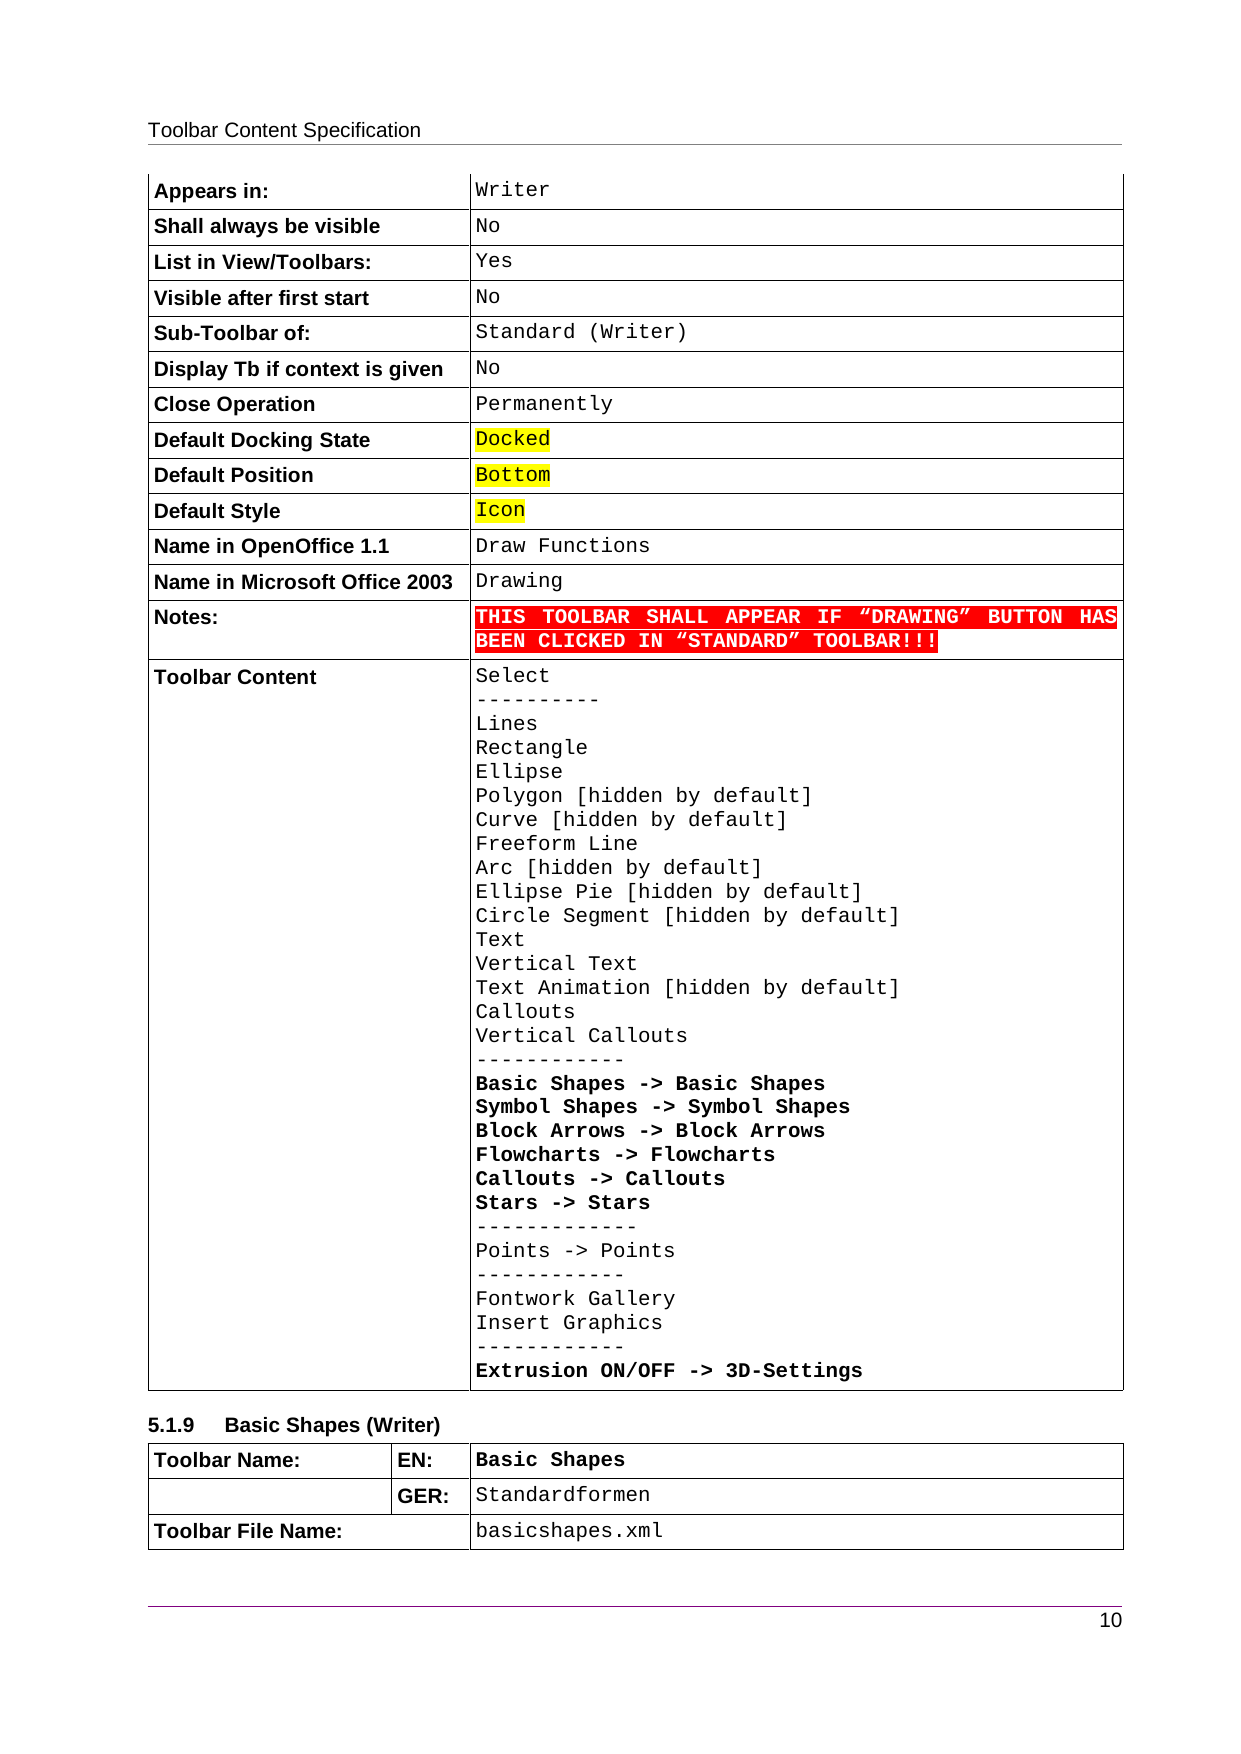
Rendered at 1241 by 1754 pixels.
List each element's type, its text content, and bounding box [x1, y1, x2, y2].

table_cell Toolbar File Name: [149, 1515, 469, 1549]
table_cell Default Position [149, 459, 469, 493]
table_cell Toolbar Content [149, 660, 469, 1390]
table_cell No [471, 210, 1123, 245]
table_header EN: [392, 1444, 469, 1478]
table_cell Yes [471, 246, 1123, 280]
subtitle Basic Shapes (Writer) [148, 1413, 1122, 1437]
table_cell Select ---------- Lines Rectangle Ellipse Polygon [hidden by default] Curve [hidden by default] Freeform Line Arc [hidden by default] Ellipse Pie [hidden by default] Circle Segment [hidden by default] Text Vertical Text Text Animation [hidden by default] Callouts Vertical Callouts ------------ Basic Shapes -> Basic Shapes Symbol Shapes -> Symbol Shapes Block Arrows -> Block Arrows Flowcharts -> Flowcharts Callouts -> Callouts Stars -> Stars ------------- Points -> Points ------------ Fontwork Gallery Insert Graphics ------------ Extrusion ON/OFF -> 3D-Settings [471, 660, 1123, 1390]
table_cell Draw Functions [471, 530, 1123, 564]
table_cell List in View/Toolbars: [149, 246, 469, 280]
table_cell Close Operation [149, 388, 469, 422]
table_cell GER: [392, 1479, 469, 1514]
table_cell Default Docking State [149, 423, 469, 458]
table_cell Name in OpenOffice 1.1 [149, 530, 469, 564]
table_cell Bottom [471, 459, 1123, 493]
table_cell Icon [471, 494, 1123, 529]
table_cell Visible after first start [149, 281, 469, 316]
table_cell Standardformen [471, 1479, 1123, 1514]
table_cell Docked [471, 423, 1123, 458]
table_header Basic Shapes [471, 1444, 1123, 1478]
table_cell Name in Microsoft Office 2003 [149, 565, 469, 600]
table_cell Permanently [471, 388, 1123, 422]
table_cell THIS TOOLBAR SHALL APPEAR IF “DRAWING” BUTTON HAS BEEN CLICKED IN “STANDARD” TOOLBAR!!! [471, 601, 1123, 659]
table_cell No [471, 281, 1123, 316]
table_cell Writer [471, 174, 1123, 209]
table_cell Default Style [149, 494, 469, 529]
table_cell Shall always be visible [149, 210, 469, 245]
table_cell Appears in: [149, 174, 469, 209]
table_cell basicshapes.xml [471, 1515, 1123, 1549]
table_cell Standard (Writer) [471, 317, 1123, 351]
table_cell Drawing [471, 565, 1123, 600]
table_cell Sub-Toolbar of: [149, 317, 469, 351]
table_cell No [471, 352, 1123, 387]
table_cell Display Tb if context is given [149, 352, 469, 387]
table_cell Notes: [149, 601, 469, 659]
table_cell [149, 1479, 391, 1514]
table_header Toolbar Name: [149, 1444, 391, 1478]
